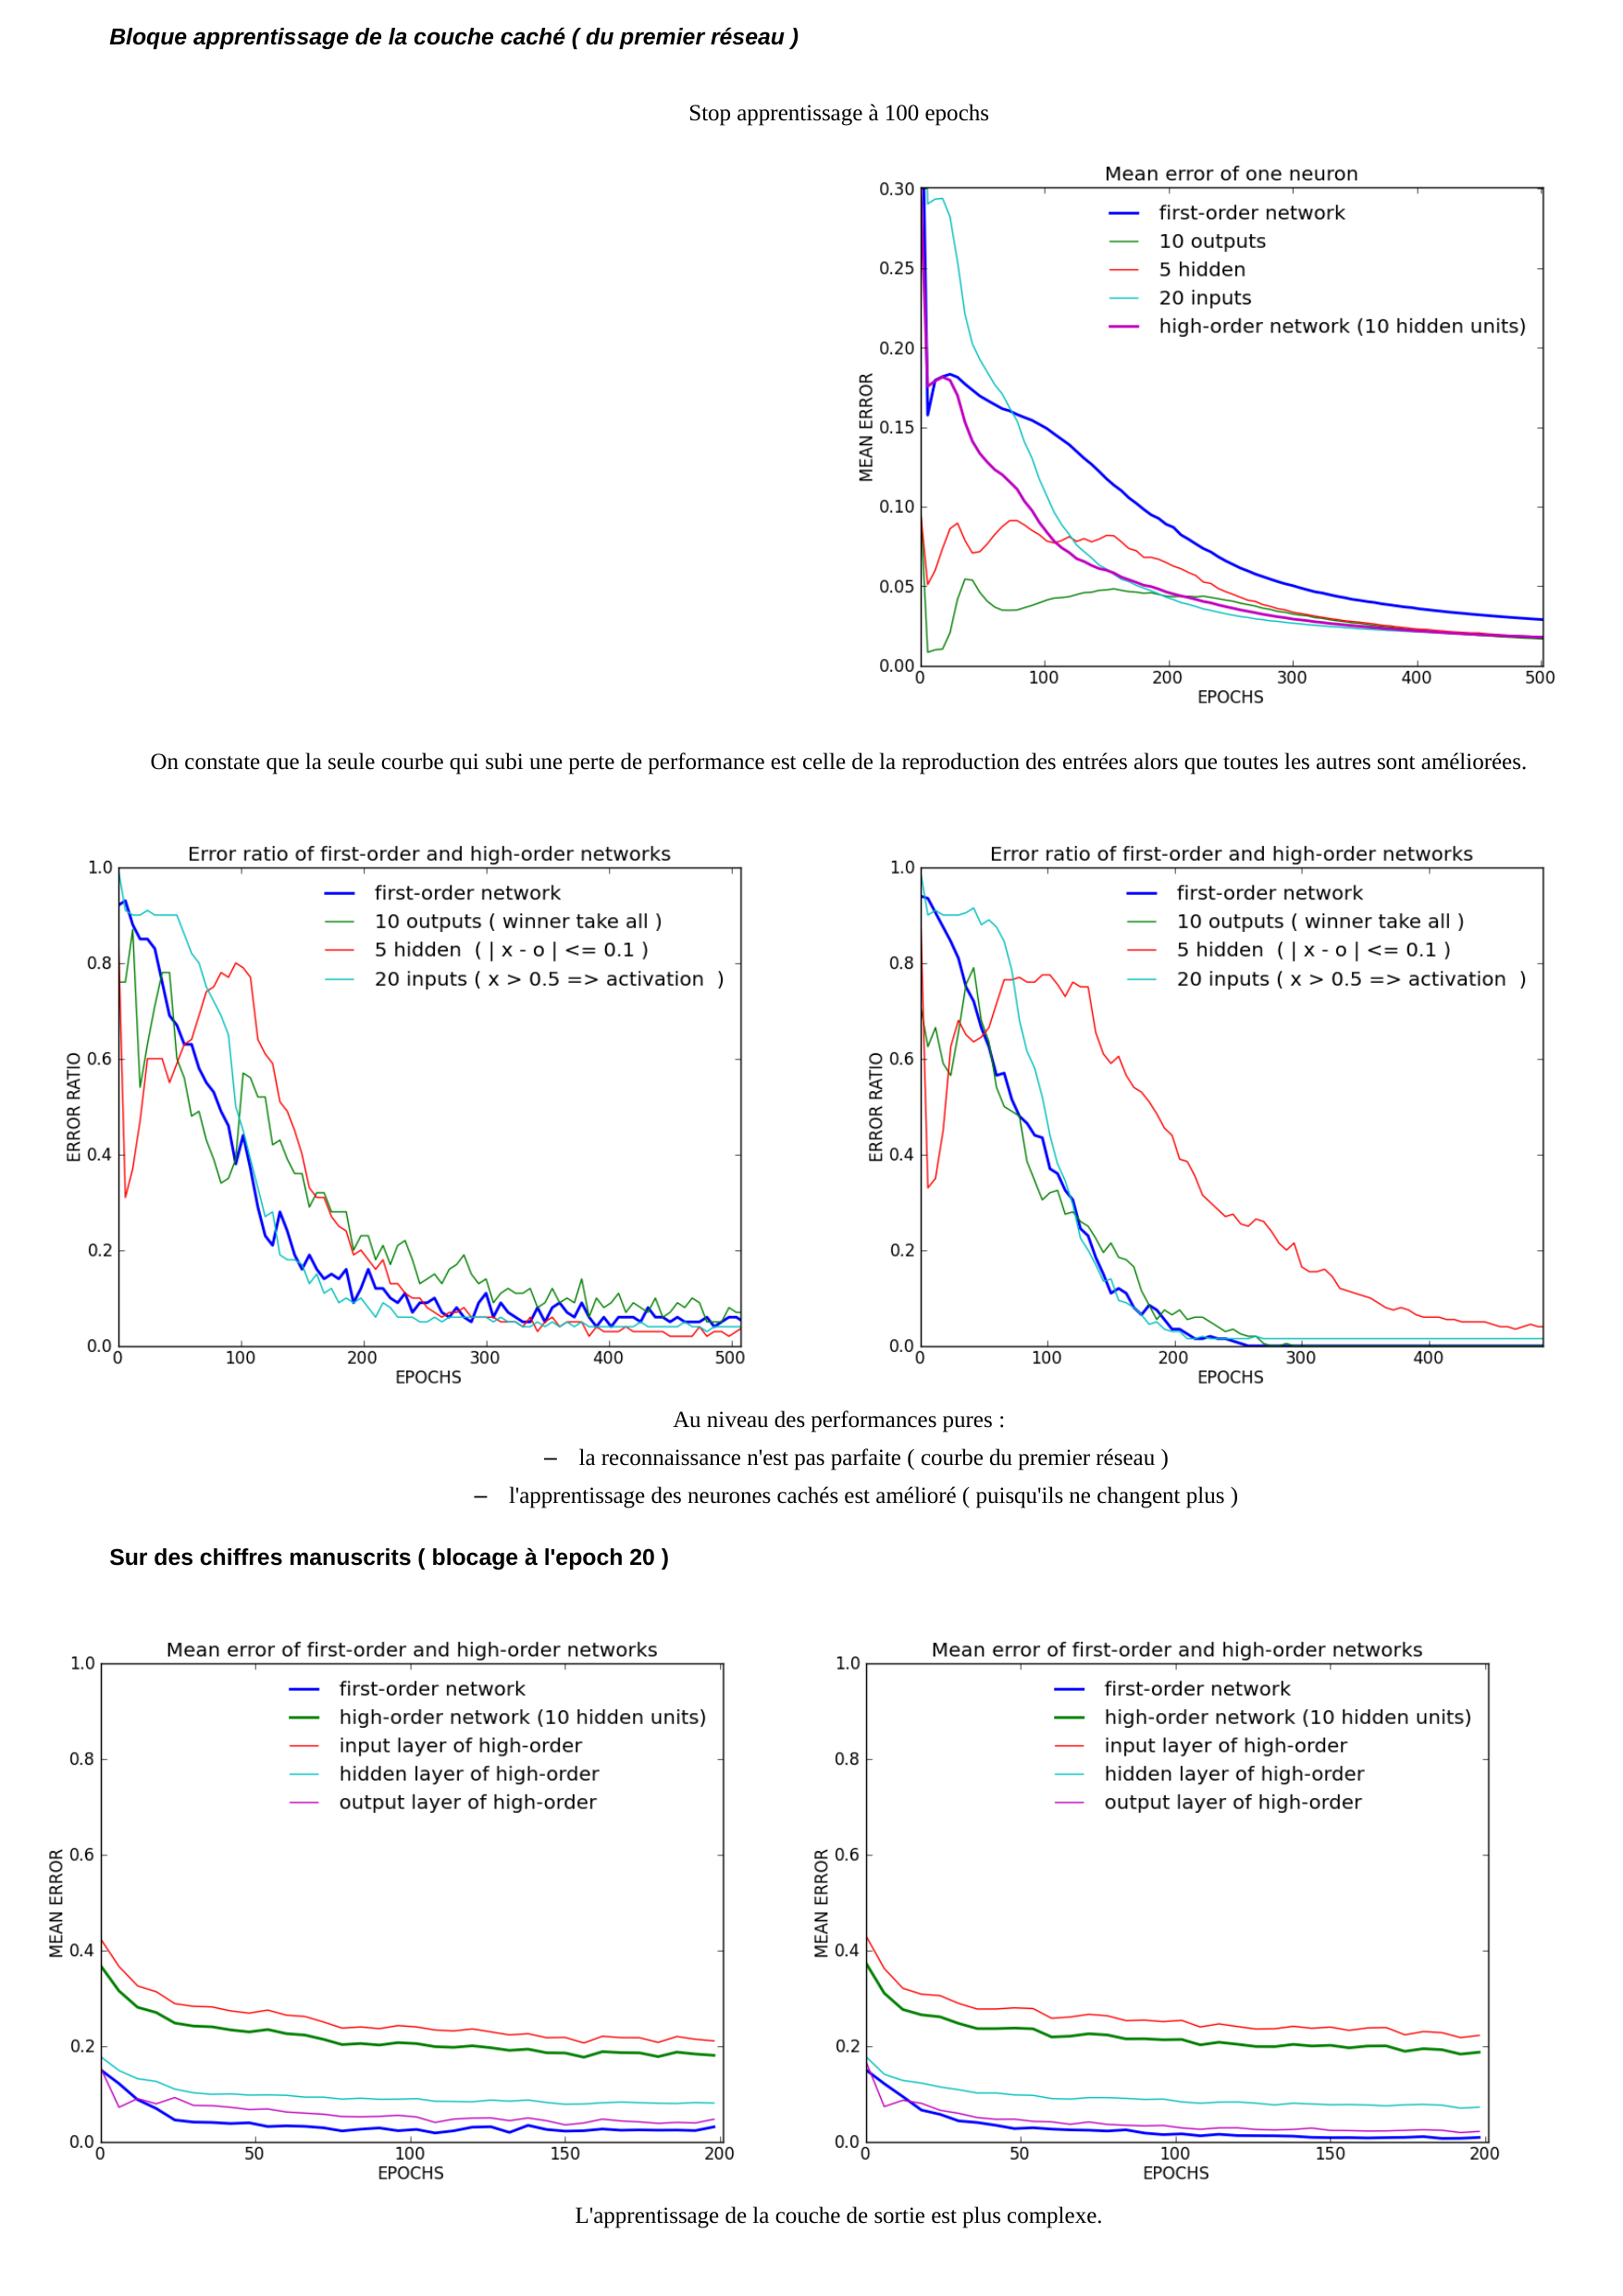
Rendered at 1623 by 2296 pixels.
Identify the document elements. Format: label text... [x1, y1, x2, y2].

text On constate que la seule courbe qui subi une perte de performance est celle de la reproduction des entrées alors que toutes les autres sont améliorées. [109, 748, 1568, 775]
subtitle Bloque apprentissage de la couche caché ( du premier réseau ) [109, 23, 1568, 49]
text L'apprentissage de la couche de sortie est plus complexe. [109, 2202, 1568, 2228]
picture [18, 809, 1623, 1406]
picture [0, 1604, 1568, 2202]
list la reconnaissance n'est pas parfaite ( courbe du premier réseau ) [144, 1444, 1568, 1471]
subtitle Sur des chiffres manuscrits ( blocage à l'epoch 20 ) [109, 1544, 1568, 1570]
text [109, 787, 1568, 809]
list l'apprentissage des neurones cachés est amélioré ( puisqu'ils ne changent plus ) [144, 1482, 1568, 1508]
text Au niveau des performances pures : [109, 1406, 1568, 1433]
picture [820, 128, 1623, 726]
text [109, 1582, 1568, 1604]
text Stop apprentissage à 100 epochs [109, 99, 1568, 126]
